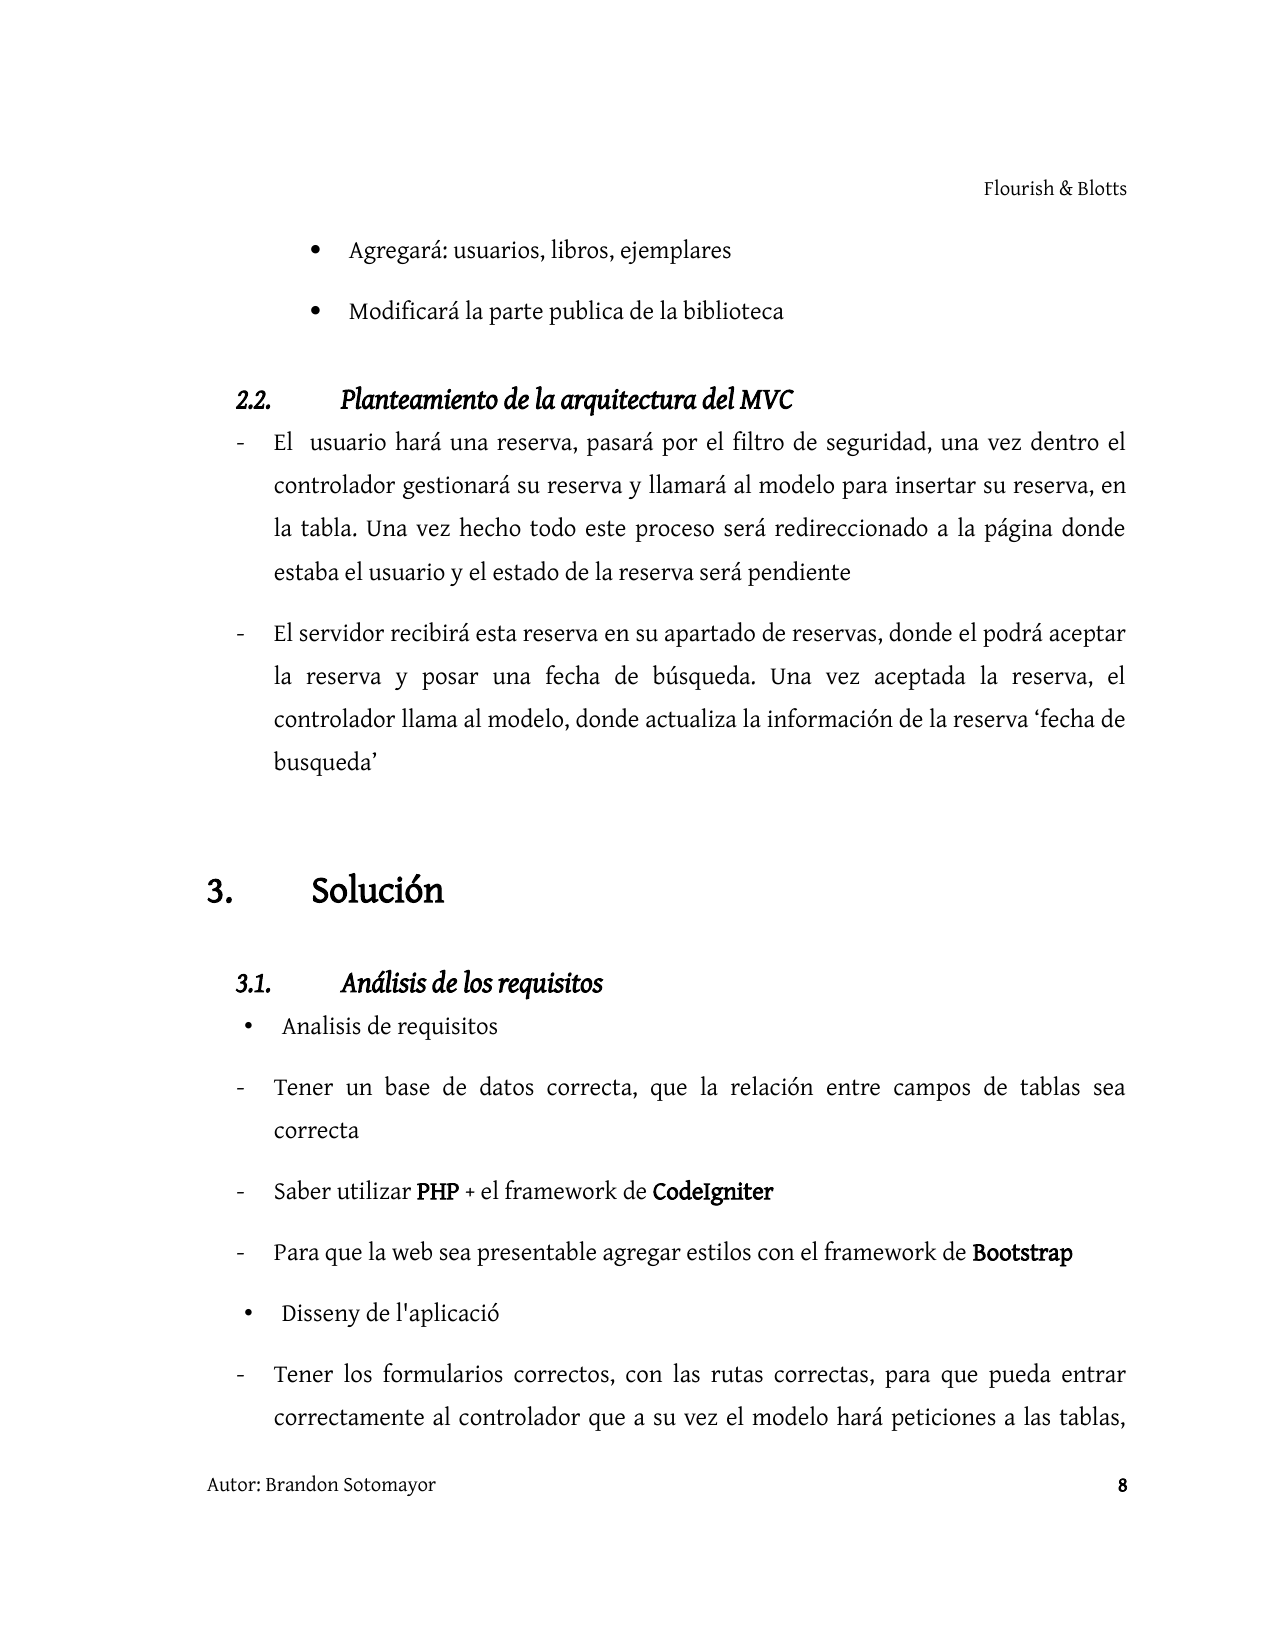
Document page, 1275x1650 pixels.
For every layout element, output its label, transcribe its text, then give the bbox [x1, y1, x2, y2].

list Disseny de l'aplicació [244, 1299, 1127, 1328]
list Modificará la parte publica de la biblioteca [311, 297, 1127, 326]
list Solución [207, 869, 1127, 912]
list Saber utilizar PHP + el framework de CodeIgniter [236, 1177, 1127, 1206]
list Para que la web sea presentable agregar estilos con el framework de Bootstrap [236, 1238, 1127, 1267]
list Analisis de requisitos [244, 1012, 1127, 1041]
list El servidor recibirá esta reserva en su apartado de reservas, donde el podrá aceptar la reserva y posar una fecha de búsqueda. Una vez aceptada la reserva, el controlador llama al modelo, donde actualiza la información de la reserva ‘fecha de busqueda’ [236, 619, 1127, 778]
list El usuario hará una reserva, pasará por el filtro de seguridad, una vez dentro el controlador gestionará su reserva y llamará al modelo para insertar su reserva, en la tabla. Una vez hecho todo este proceso será redireccionado a la página donde estaba el usuario y el estado de la reserva será pendiente [236, 428, 1127, 587]
list Planteamiento de la arquitectura del MVC [236, 383, 1127, 416]
list Análisis de los requisitos [236, 967, 1127, 999]
list Tener un base de datos correcta, que la relación entre campos de tablas sea correcta [236, 1073, 1127, 1145]
list Agregará: usuarios, libros, ejemplares [311, 236, 1127, 265]
list Tener los formularios correctos, con las rutas correctas, para que pueda entrar correctamente al controlador que a su vez el modelo hará peticiones a las tablas, [236, 1360, 1127, 1432]
